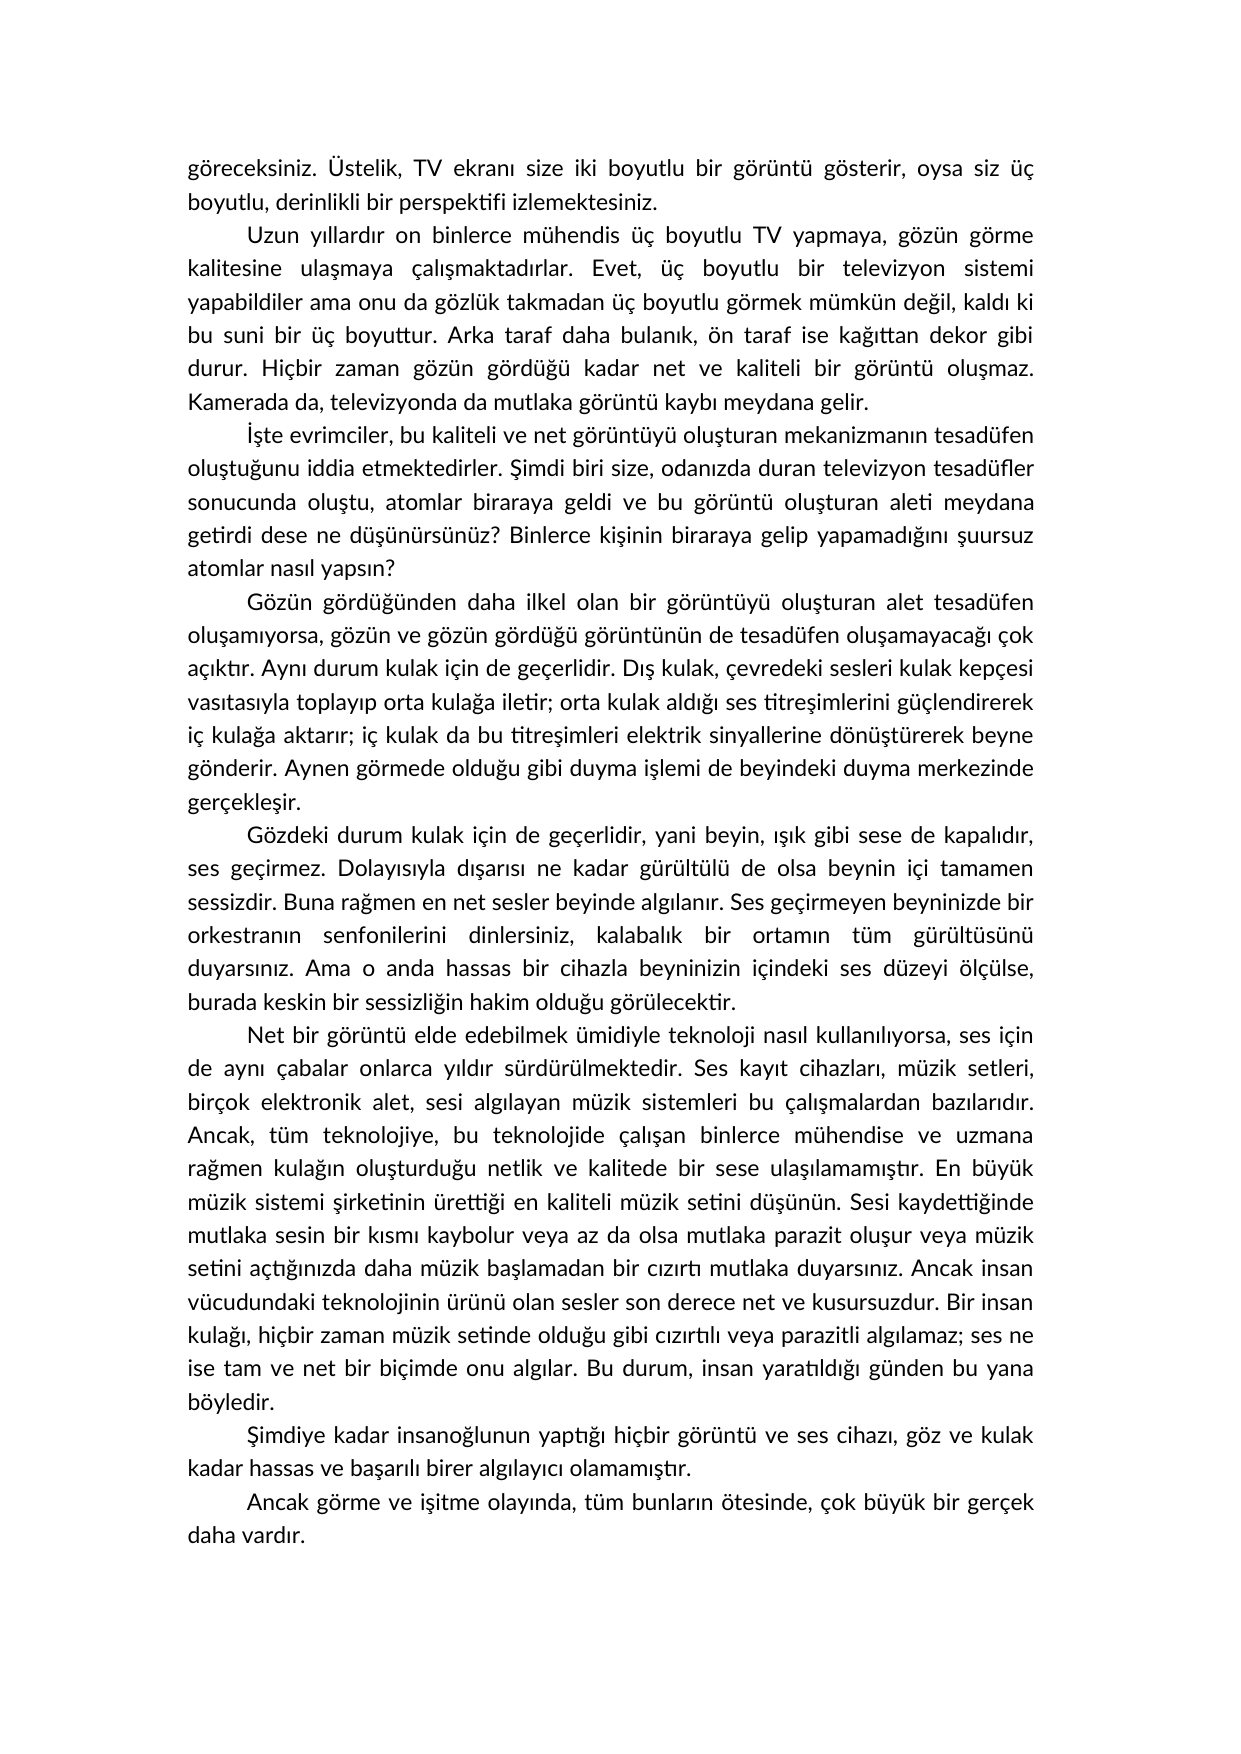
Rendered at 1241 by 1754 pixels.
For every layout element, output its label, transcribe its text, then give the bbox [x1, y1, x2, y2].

text Uzun yıllardır on binlerce mühendis üç boyutlu TV yapmaya, gözün görme kalitesine ulaşmaya çalışmaktadırlar. Evet, üç boyutlu bir televizyon sistemi yapabildiler ama onu da gözlük takmadan üç boyutlu görmek mümkün değil, kaldı ki bu suni bir üç boyuttur. Arka taraf daha bulanık, ön taraf ise kağıttan dekor gibi durur. Hiçbir zaman gözün gördüğü kadar net ve kaliteli bir görüntü oluşmaz. Kamerada da, televizyonda da mutlaka görüntü kaybı meydana gelir. [187, 217, 1035, 417]
text Gözdeki durum kulak için de geçerlidir, yani beyin, ışık gibi sese de kapalıdır, ses geçirmez. Dolayısıyla dışarısı ne kadar gürültülü de olsa beynin içi tamamen sessizdir. Buna rağmen en net sesler beyinde algılanır. Ses geçirmeyen beyninizde bir orkestranın senfonilerini dinlersiniz, kalabalık bir ortamın tüm gürültüsünü duyarsınız. Ama o anda hassas bir cihazla beyninizin içindeki ses düzeyi ölçülse, burada keskin bir sessizliğin hakim olduğu görülecektir. [187, 817, 1035, 1017]
text Gözün gördüğünden daha ilkel olan bir görüntüyü oluşturan alet tesadüfen oluşamıyorsa, gözün ve gözün gördüğü görüntünün de tesadüfen oluşamayacağı çok açıktır. Aynı durum kulak için de geçerlidir. Dış kulak, çevredeki sesleri kulak kepçesi vasıtasıyla toplayıp orta kulağa iletir; orta kulak aldığı ses titreşimlerini güçlendirerek iç kulağa aktarır; iç kulak da bu titreşimleri elektrik sinyallerine dönüştürerek beyne gönderir. Aynen görmede olduğu gibi duyma işlemi de beyindeki duyma merkezinde gerçekleşir. [187, 583, 1035, 817]
text göreceksiniz. Üstelik, TV ekranı size iki boyutlu bir görüntü gösterir, oysa siz üç boyutlu, derinlikli bir perspektifi izlemektesiniz. [187, 150, 1035, 217]
text İşte evrimciler, bu kaliteli ve net görüntüyü oluşturan mekanizmanın tesadüfen oluştuğunu iddia etmektedirler. Şimdi biri size, odanızda duran televizyon tesadüfler sonucunda oluştu, atomlar biraraya geldi ve bu görüntü oluşturan aleti meydana getirdi dese ne düşünürsünüz? Binlerce kişinin biraraya gelip yapamadığını şuursuz atomlar nasıl yapsın? [187, 417, 1035, 583]
text Net bir görüntü elde edebilmek ümidiyle teknoloji nasıl kullanılıyorsa, ses için de aynı çabalar onlarca yıldır sürdürülmektedir. Ses kayıt cihazları, müzik setleri, birçok elektronik alet, sesi algılayan müzik sistemleri bu çalışmalardan bazılarıdır. Ancak, tüm teknolojiye, bu teknolojide çalışan binlerce mühendise ve uzmana rağmen kulağın oluşturduğu netlik ve kalitede bir sese ulaşılamamıştır. En büyük müzik sistemi şirketinin ürettiği en kaliteli müzik setini düşünün. Sesi kaydettiğinde mutlaka sesin bir kısmı kaybolur veya az da olsa mutlaka parazit oluşur veya müzik setini açtığınızda daha müzik başlamadan bir cızırtı mutlaka duyarsınız. Ancak insan vücudundaki teknolojinin ürünü olan sesler son derece net ve kusursuzdur. Bir insan kulağı, hiçbir zaman müzik setinde olduğu gibi cızırtılı veya parazitli algılamaz; ses ne ise tam ve net bir biçimde onu algılar. Bu durum, insan yaratıldığı günden bu yana böyledir. [187, 1017, 1035, 1417]
text Şimdiye kadar insanoğlunun yaptığı hiçbir görüntü ve ses cihazı, göz ve kulak kadar hassas ve başarılı birer algılayıcı olamamıştır. [187, 1417, 1035, 1483]
text Ancak görme ve işitme olayında, tüm bunların ötesinde, çok büyük bir gerçek daha vardır. [187, 1483, 1035, 1550]
